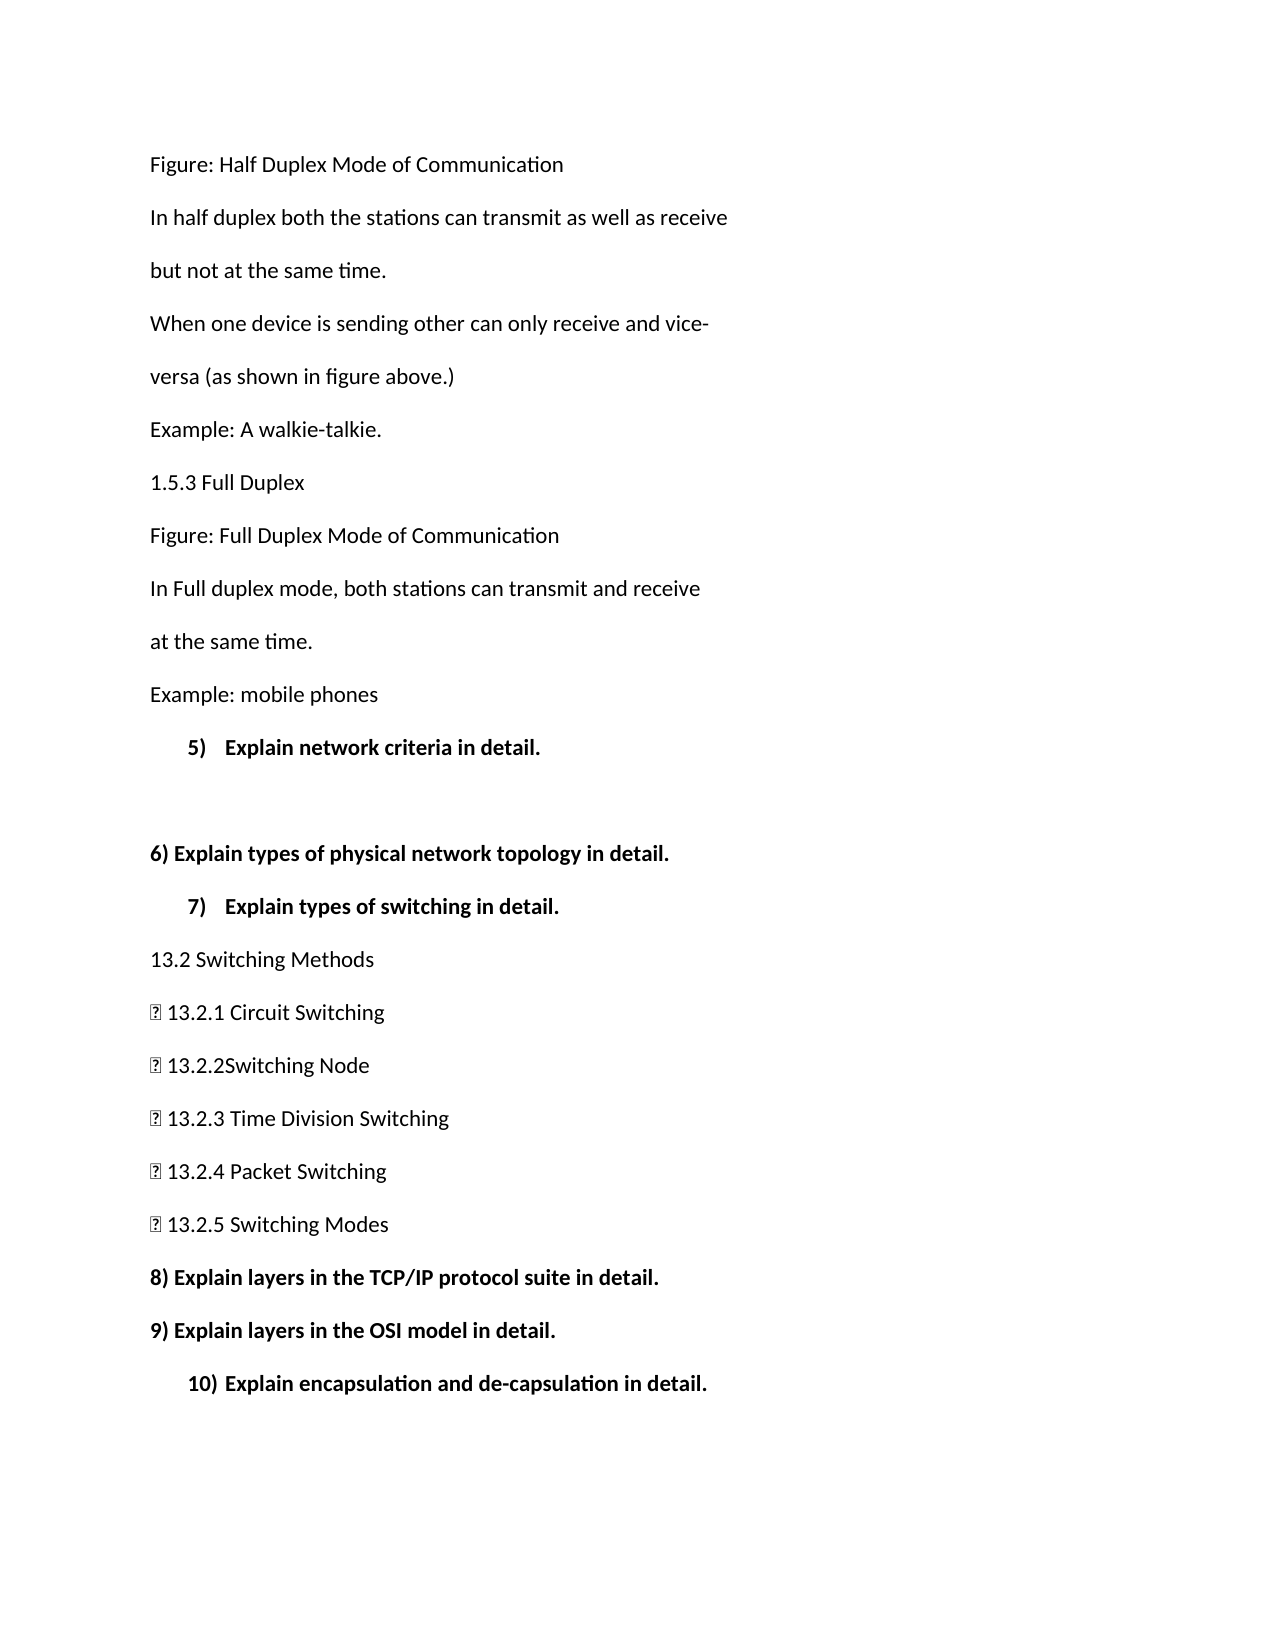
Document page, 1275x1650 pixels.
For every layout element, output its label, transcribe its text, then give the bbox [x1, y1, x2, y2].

text  13.2.5 Switching Modes [150, 1210, 1125, 1238]
text In half duplex both the stations can transmit as well as receive [150, 203, 1125, 231]
text at the same time. [150, 627, 1125, 655]
text  13.2.1 Circuit Switching [150, 998, 1125, 1026]
text  13.2.4 Packet Switching [150, 1157, 1125, 1185]
text Example: mobile phones [150, 680, 1125, 708]
text but not at the same time. [150, 256, 1125, 284]
text 1.5.3 Full Duplex [150, 468, 1125, 496]
list Explain types of switching in detail. [187, 892, 1125, 920]
text 8) Explain layers in the TCP/IP protocol suite in detail. [150, 1263, 1125, 1291]
text In Full duplex mode, both stations can transmit and receive [150, 574, 1125, 602]
text Figure: Half Duplex Mode of Communication [150, 150, 1125, 178]
text Example: A walkie-talkie. [150, 415, 1125, 443]
text 13.2 Switching Methods [150, 945, 1125, 973]
text Figure: Full Duplex Mode of Communication [150, 521, 1125, 549]
text  13.2.2Switching Node [150, 1051, 1125, 1079]
list Explain encapsulation and de-capsulation in detail. [187, 1369, 1125, 1397]
text  13.2.3 Time Division Switching [150, 1104, 1125, 1132]
text 9) Explain layers in the OSI model in detail. [150, 1316, 1125, 1344]
text 6) Explain types of physical network topology in detail. [150, 839, 1125, 867]
list Explain network criteria in detail. [187, 733, 1125, 761]
text versa (as shown in figure above.) [150, 362, 1125, 390]
text When one device is sending other can only receive and vice- [150, 309, 1125, 337]
